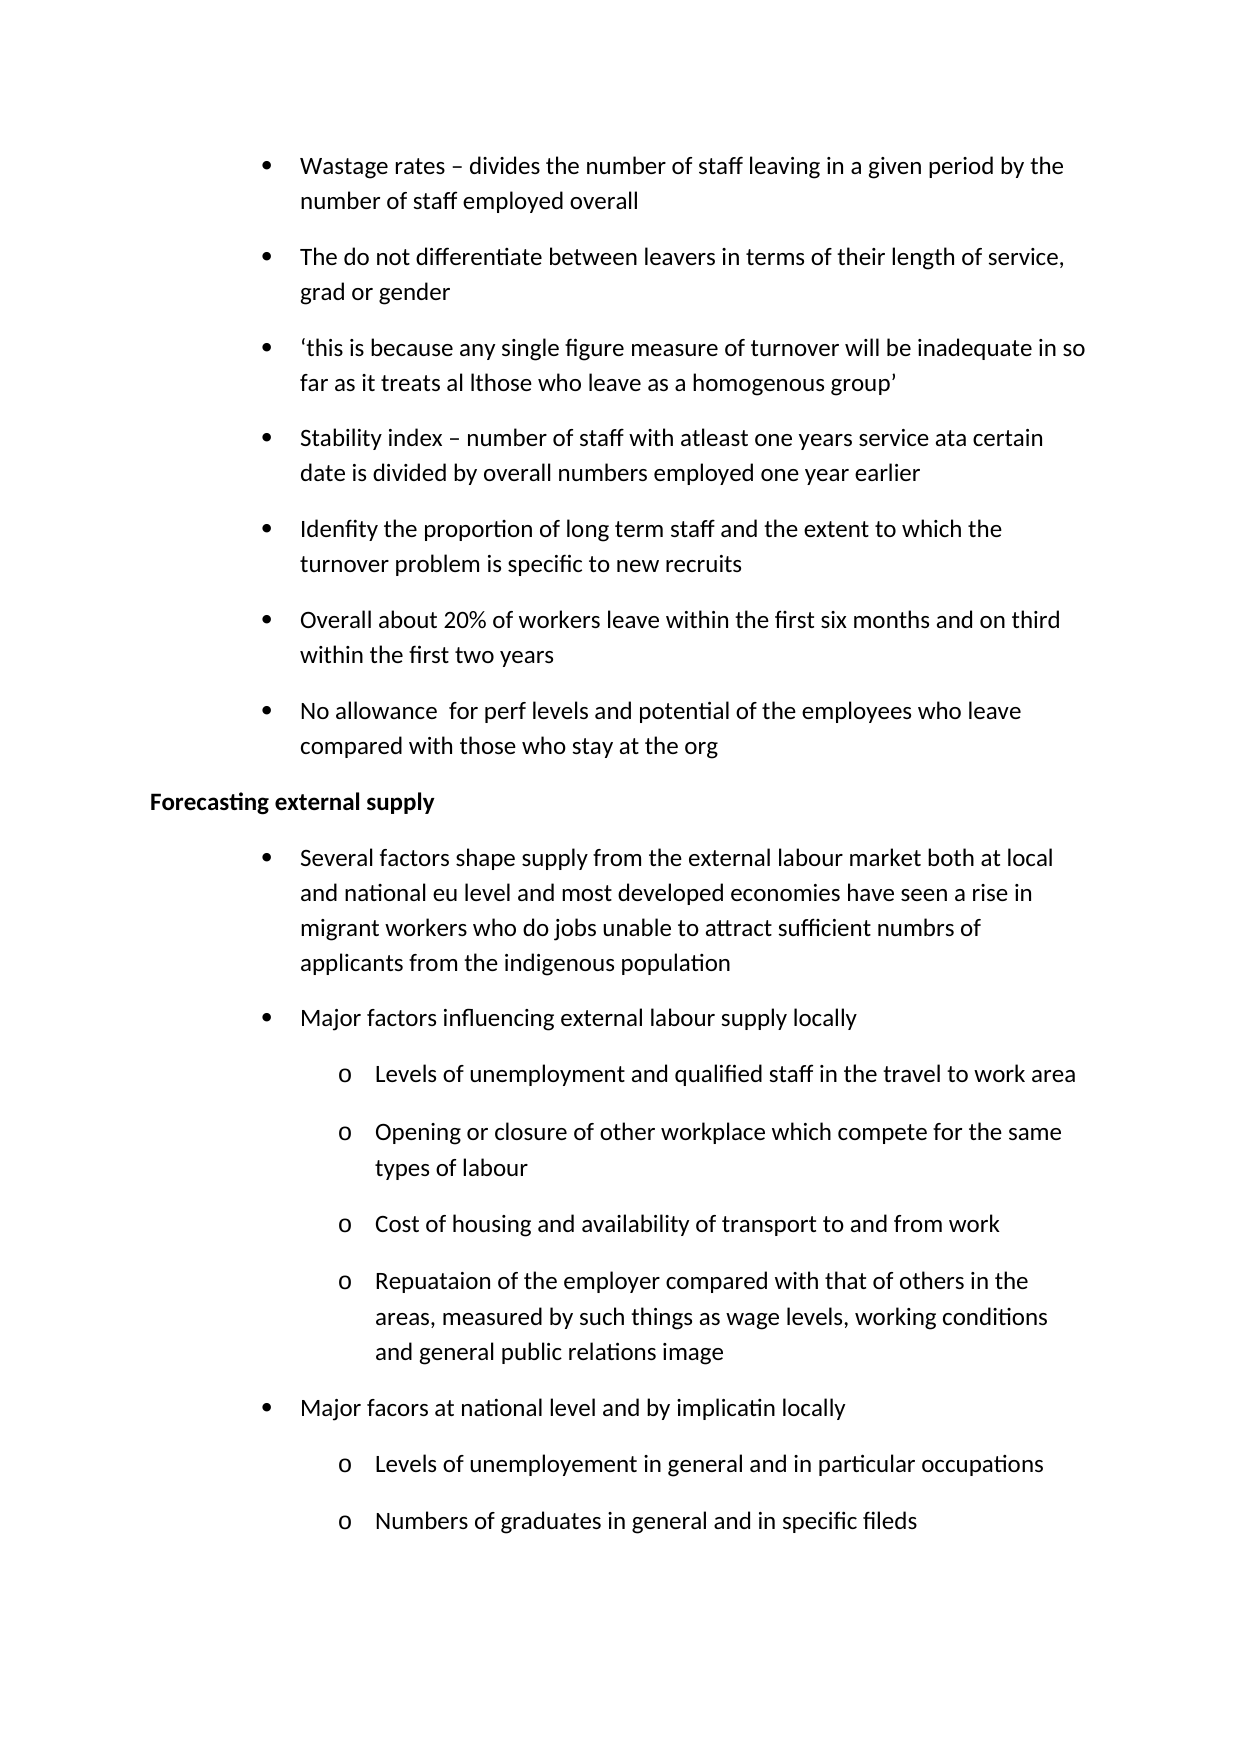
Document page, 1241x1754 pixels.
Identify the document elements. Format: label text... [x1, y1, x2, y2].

list Major facors at national level and by implicatin locally [262, 1392, 1090, 1423]
list Wastage rates – divides the number of staff leaving in a given period by the number of staff employed overall [262, 150, 1090, 216]
list Cost of housing and availability of transport to and from work [337, 1208, 1090, 1239]
list Numbers of graduates in general and in specific fileds [337, 1505, 1090, 1537]
list Major factors influencing external labour supply locally [262, 1002, 1090, 1033]
list Overall about 20% of workers leave within the first six months and on third within the first two years [262, 604, 1090, 670]
list Levels of unemployment and qualified staff in the travel to work area [337, 1058, 1090, 1090]
list No allowance for perf levels and potential of the employees who leave compared with those who stay at the org [262, 695, 1090, 761]
list Opening or closure of other workplace which compete for the same types of labour [337, 1116, 1090, 1182]
text Forecasting external supply [150, 786, 1090, 816]
list ‘this is because any single figure measure of turnover will be inadequate in so far as it treats al lthose who leave as a homogenous group’ [262, 332, 1090, 397]
list Several factors shape supply from the external labour market both at local and national eu level and most developed economies have seen a rise in migrant workers who do jobs unable to attract sufficient numbrs of applicants from the indigenous population [262, 842, 1090, 977]
list Levels of unemployement in general and in particular occupations [337, 1448, 1090, 1480]
list The do not differentiate between leavers in terms of their length of service, grad or gender [262, 241, 1090, 306]
list Repuataion of the employer compared with that of others in the areas, measured by such things as wage levels, working conditions and general public relations image [337, 1265, 1090, 1367]
list Idenfity the proportion of long term staff and the extent to which the turnover problem is specific to new recruits [262, 513, 1090, 579]
list Stability index – number of staff with atleast one years service ata certain date is divided by overall numbers employed one year earlier [262, 422, 1090, 488]
